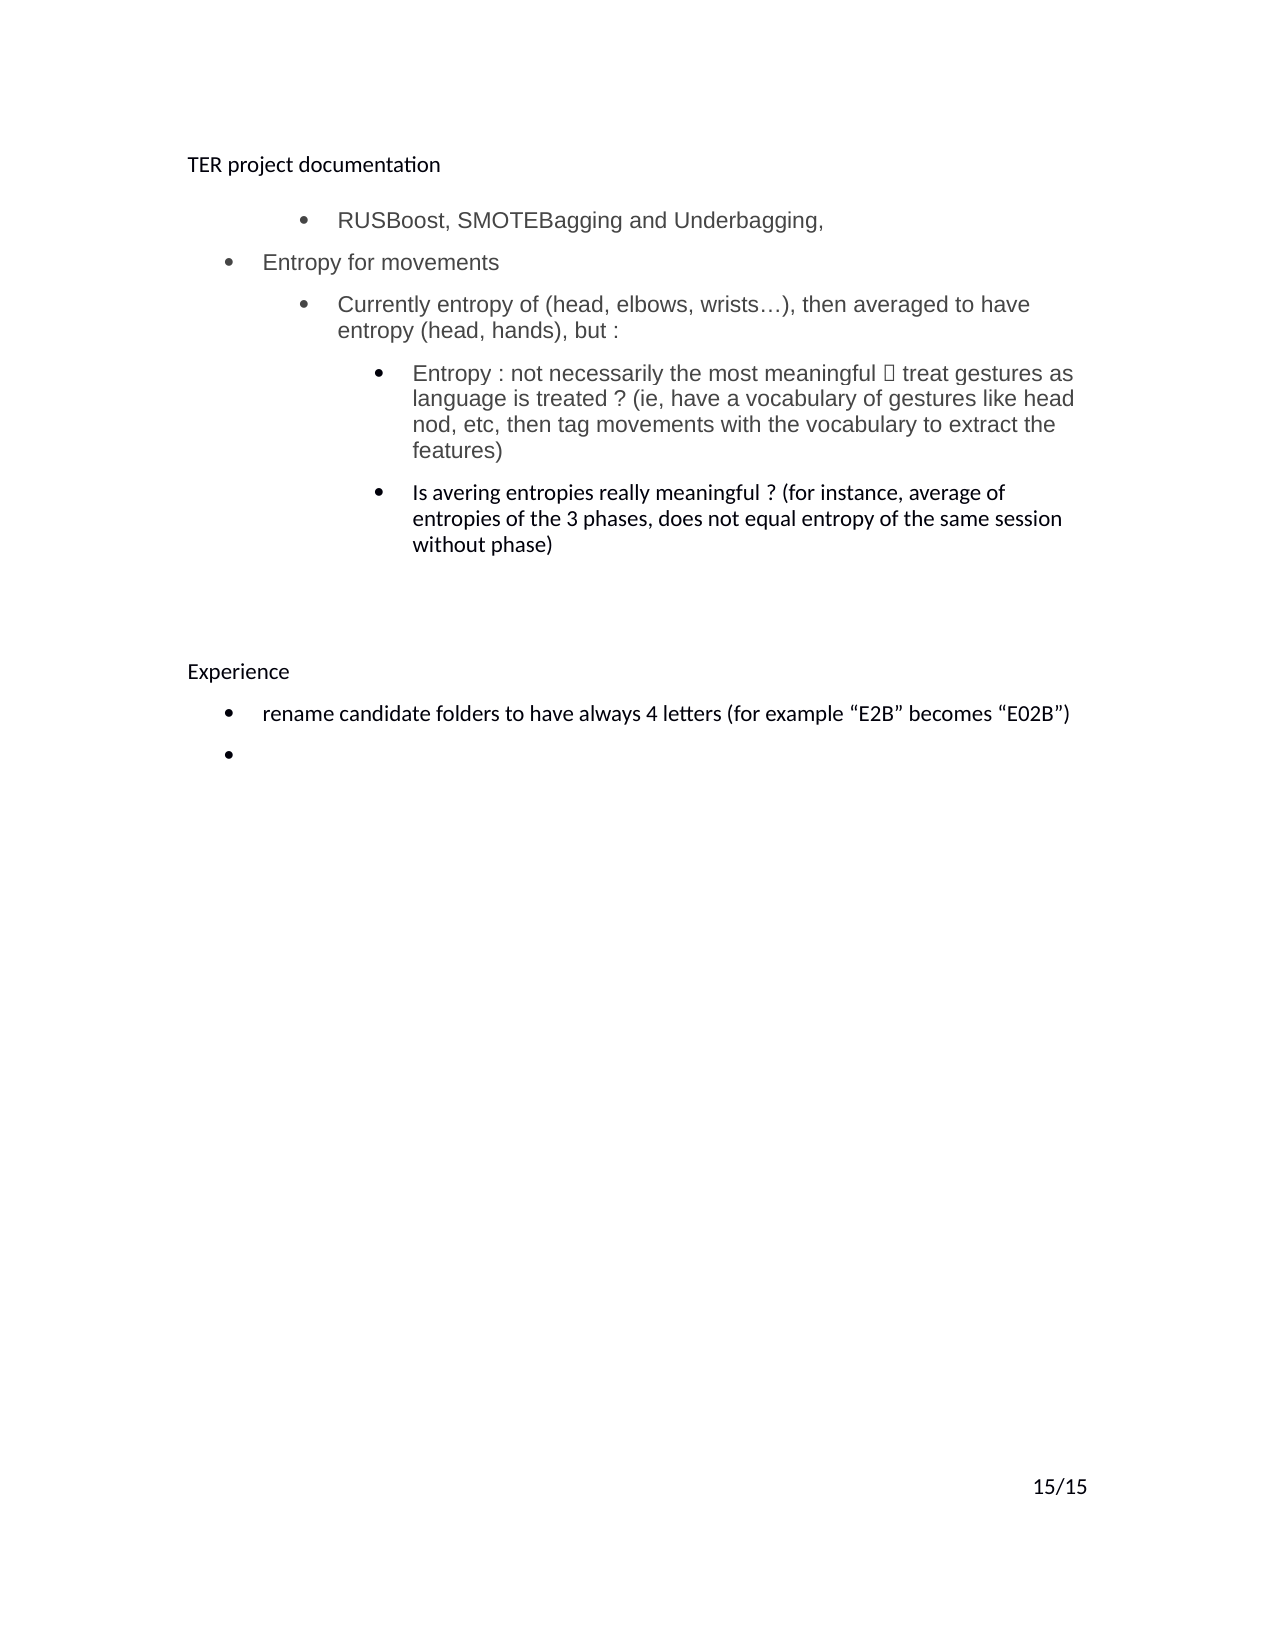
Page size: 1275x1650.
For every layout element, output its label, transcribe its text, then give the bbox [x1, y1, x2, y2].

list Is avering entropies really meaningful ? (for instance, average of entropies of the 3 phases, does not equal entropy of the same session without phase) [375, 480, 1087, 557]
list RUSBoost, SMOTEBagging and Underbagging, [300, 207, 1087, 233]
list Currently entropy of (head, elbows, wrists…), then averaged to have entropy (head, hands), but : [300, 292, 1087, 344]
text Experience [187, 659, 1087, 684]
list Entropy for movements [225, 250, 1087, 276]
list rename candidate folders to have always 4 letters (for example “E2B” becomes “E02B”) [225, 701, 1087, 727]
list Entropy : not necessarily the most meaningful  treat gestures as language is treated ? (ie, have a vocabulary of gestures like head nod, etc, then tag movements with the vocabulary to extract the features) [375, 360, 1087, 463]
